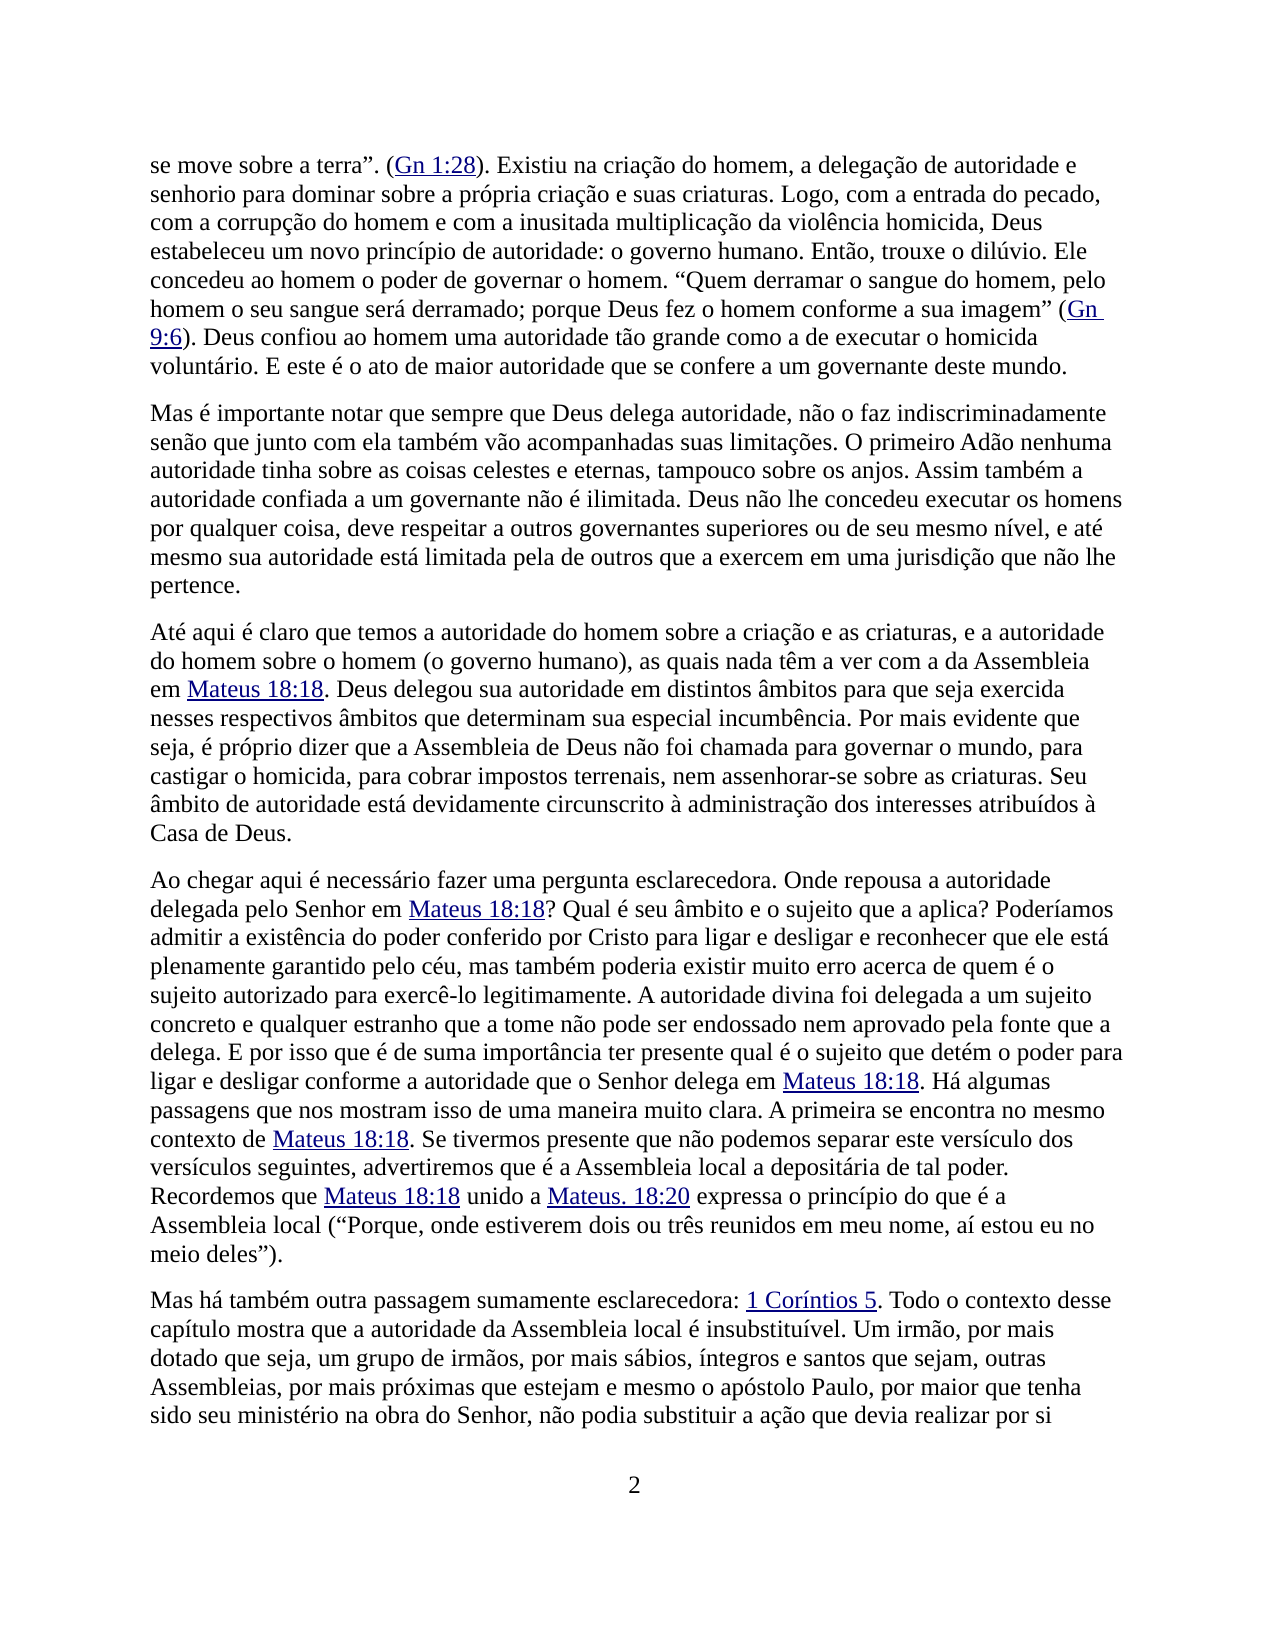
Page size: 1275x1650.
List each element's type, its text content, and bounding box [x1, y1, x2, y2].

text Mas é importante notar que sempre que Deus delega autoridade, não o faz indiscriminadamente senão que junto com ela também vão acompanhadas suas limitações. O primeiro Adão nenhuma autoridade tinha sobre as coisas celestes e eternas, tampouco sobre os anjos. Assim também a autoridade confiada a um governante não é ilimitada. Deus não lhe concedeu executar os homens por qualquer coisa, deve respeitar a outros governantes superiores ou de seu mesmo nível, e até mesmo sua autoridade está limitada pela de outros que a exercem em uma jurisdição que não lhe pertence. [150, 398, 1125, 599]
text Ao chegar aqui é necessário fazer uma pergunta esclarecedora. Onde repousa a autoridade delegada pelo Senhor em Mateus 18:18? Qual é seu âmbito e o sujeito que a aplica? Poderíamos admitir a existência do poder conferido por Cristo para ligar e desligar e reconhecer que ele está plenamente garantido pelo céu, mas também poderia existir muito erro acerca de quem é o sujeito autorizado para exercê-lo legitimamente. A autoridade divina foi delegada a um sujeito concreto e qualquer estranho que a tome não pode ser endossado nem aprovado pela fonte que a delega. E por isso que é de suma importância ter presente qual é o sujeito que detém o poder para ligar e desligar conforme a autoridade que o Senhor delega em Mateus 18:18. Há algumas passagens que nos mostram isso de uma maneira muito clara. A primeira se encontra no mesmo contexto de Mateus 18:18. Se tivermos presente que não podemos separar este versículo dos versículos seguintes, advertiremos que é a Assembleia local a depositária de tal poder. Recordemos que Mateus 18:18 unido a Mateus. 18:20 expressa o princípio do que é a Assembleia local (“Porque, onde estiverem dois ou três reunidos em meu nome, aí estou eu no meio deles”). [150, 865, 1125, 1267]
text Mas há também outra passagem sumamente esclarecedora: 1 Coríntios 5. Todo o contexto desse capítulo mostra que a autoridade da Assembleia local é insubstituível. Um irmão, por mais dotado que seja, um grupo de irmãos, por mais sábios, íntegros e santos que sejam, outras Assembleias, por mais próximas que estejam e mesmo o apóstolo Paulo, por maior que tenha sido seu ministério na obra do Senhor, não podia substituir a ação que devia realizar por si [150, 1285, 1125, 1429]
text Até aqui é claro que temos a autoridade do homem sobre a criação e as criaturas, e a autoridade do homem sobre o homem (o governo humano), as quais nada têm a ver com a da Assembleia em Mateus 18:18. Deus delegou sua autoridade em distintos âmbitos para que seja exercida nesses respectivos âmbitos que determinam sua especial incumbência. Por mais evidente que seja, é próprio dizer que a Assembleia de Deus não foi chamada para governar o mundo, para castigar o homicida, para cobrar impostos terrenais, nem assenhorar-se sobre as criaturas. Seu âmbito de autoridade está devidamente circunscrito à administração dos interesses atribuídos à Casa de Deus. [150, 617, 1125, 847]
text se move sobre a terra”. (Gn 1:28). Existiu na criação do homem, a delegação de autoridade e senhorio para dominar sobre a própria criação e suas criaturas. Logo, com a entrada do pecado, com a corrupção do homem e com a inusitada multiplicação da violência homicida, Deus estabeleceu um novo princípio de autoridade: o governo humano. Então, trouxe o dilúvio. Ele concedeu ao homem o poder de governar o homem. “Quem derramar o sangue do homem, pelo homem o seu sangue será derramado; porque Deus fez o homem conforme a sua imagem” (Gn 9:6). Deus confiou ao homem uma autoridade tão grande como a de executar o homicida voluntário. E este é o ato de maior autoridade que se confere a um governante deste mundo. [150, 150, 1125, 380]
